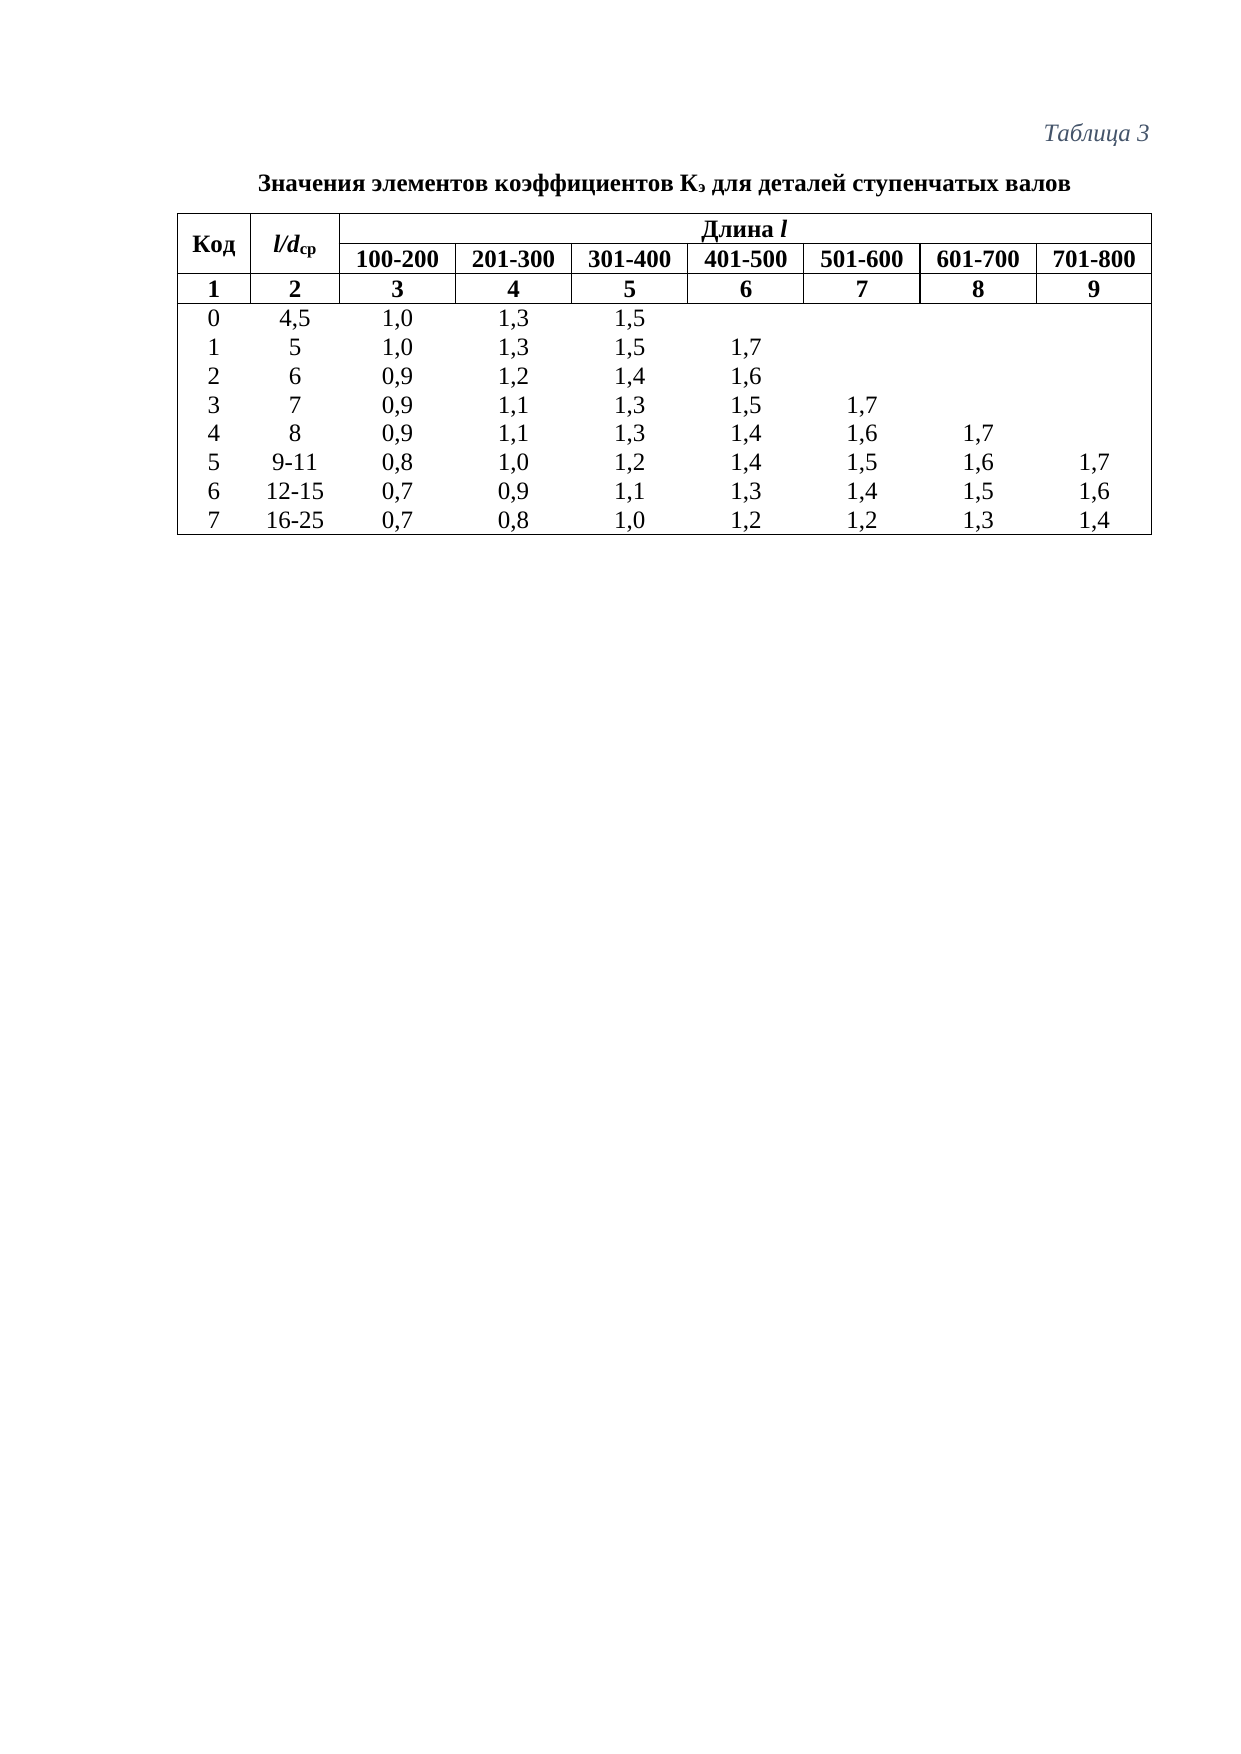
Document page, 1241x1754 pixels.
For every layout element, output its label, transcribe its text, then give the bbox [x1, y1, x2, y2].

table_cell 401-500 [688, 244, 803, 273]
table_cell 6 [178, 476, 250, 505]
table_cell 1,2 [571, 447, 688, 476]
table_cell 16-25 [250, 505, 339, 533]
table_cell [804, 332, 920, 361]
table_cell 1,1 [455, 419, 571, 447]
table_cell 501-600 [804, 244, 919, 273]
table_cell [1036, 419, 1151, 447]
table_cell [804, 361, 920, 390]
table_cell 7 [804, 274, 919, 302]
table_cell 1,5 [571, 332, 688, 361]
table_cell 201-300 [456, 244, 571, 273]
table_cell 1,1 [571, 476, 688, 505]
table_cell 0,8 [339, 447, 455, 476]
table_header Длина l [340, 214, 1151, 243]
table_cell [1036, 390, 1151, 418]
table_cell 1,5 [688, 390, 804, 418]
table_cell 0,7 [339, 505, 455, 533]
table_cell 1,6 [688, 361, 804, 390]
subtitle Таблица 3 [177, 118, 1152, 147]
table_cell 0,8 [455, 505, 571, 533]
table_cell 701-800 [1037, 244, 1151, 273]
table_cell 1,1 [455, 390, 571, 418]
table_cell 1,5 [804, 447, 920, 476]
table_cell 1,3 [688, 476, 804, 505]
table_cell 100-200 [340, 244, 455, 273]
table_cell 1,6 [920, 447, 1036, 476]
table_cell 0 [178, 304, 250, 332]
table_cell 1,0 [571, 505, 688, 533]
table_cell 1,5 [571, 304, 688, 332]
table_cell 1,3 [571, 390, 688, 418]
table_cell 301-400 [572, 244, 687, 273]
table_cell [1036, 332, 1151, 361]
table_cell 6 [250, 361, 339, 390]
table_cell 1,2 [455, 361, 571, 390]
table_cell 1,4 [1036, 505, 1151, 533]
table_header Код [178, 214, 250, 273]
table_cell 1,0 [339, 304, 455, 332]
table_cell 1,6 [804, 419, 920, 447]
table_cell [688, 304, 804, 332]
table_cell 601-700 [921, 244, 1036, 273]
table_cell 0,9 [339, 419, 455, 447]
table_cell 1,3 [920, 505, 1036, 533]
table_cell [804, 304, 920, 332]
table_header l/dср [251, 214, 339, 273]
table_cell 1,4 [804, 476, 920, 505]
table_cell 1,7 [920, 419, 1036, 447]
table_cell [920, 361, 1036, 390]
table_cell [920, 390, 1036, 418]
table_cell 4 [178, 419, 250, 447]
table_cell 5 [250, 332, 339, 361]
table_cell 0,7 [339, 476, 455, 505]
table_cell 1,7 [1036, 447, 1151, 476]
table_cell 9 [1037, 274, 1151, 302]
table_cell 1 [178, 332, 250, 361]
table_cell 2 [178, 361, 250, 390]
table_cell 4,5 [250, 304, 339, 332]
table_cell 1,0 [339, 332, 455, 361]
table_cell 12-15 [250, 476, 339, 505]
table_cell 1,7 [804, 390, 920, 418]
table_cell 0,9 [339, 390, 455, 418]
table_cell 1,4 [688, 447, 804, 476]
table_cell 8 [921, 274, 1036, 302]
table_cell 1,3 [455, 304, 571, 332]
table_cell 1,7 [688, 332, 804, 361]
table_cell 0,9 [339, 361, 455, 390]
text Значения элементов коэффициентов Кэ для деталей ступенчатых валов [177, 168, 1152, 196]
table_cell 1,4 [688, 419, 804, 447]
table_cell 1,5 [920, 476, 1036, 505]
table_cell 8 [250, 419, 339, 447]
table_cell 4 [456, 274, 571, 302]
table_cell 7 [250, 390, 339, 418]
table_cell 2 [251, 274, 339, 302]
table_cell 1,2 [688, 505, 804, 533]
table_cell 9-11 [250, 447, 339, 476]
table_cell 1,4 [571, 361, 688, 390]
table_cell [920, 332, 1036, 361]
table_cell 1,3 [571, 419, 688, 447]
table_cell 3 [340, 274, 455, 302]
table_cell 1,6 [1036, 476, 1151, 505]
table_cell 5 [572, 274, 687, 302]
table_cell [920, 304, 1036, 332]
table_cell 1,3 [455, 332, 571, 361]
table_cell 0,9 [455, 476, 571, 505]
table_cell 5 [178, 447, 250, 476]
table_cell [1036, 304, 1151, 332]
table_cell 7 [178, 505, 250, 533]
table_cell 3 [178, 390, 250, 418]
table_cell 1,2 [804, 505, 920, 533]
table_cell 6 [688, 274, 803, 302]
table_cell 1,0 [455, 447, 571, 476]
table_cell [1036, 361, 1151, 390]
table_cell 1 [178, 274, 250, 302]
